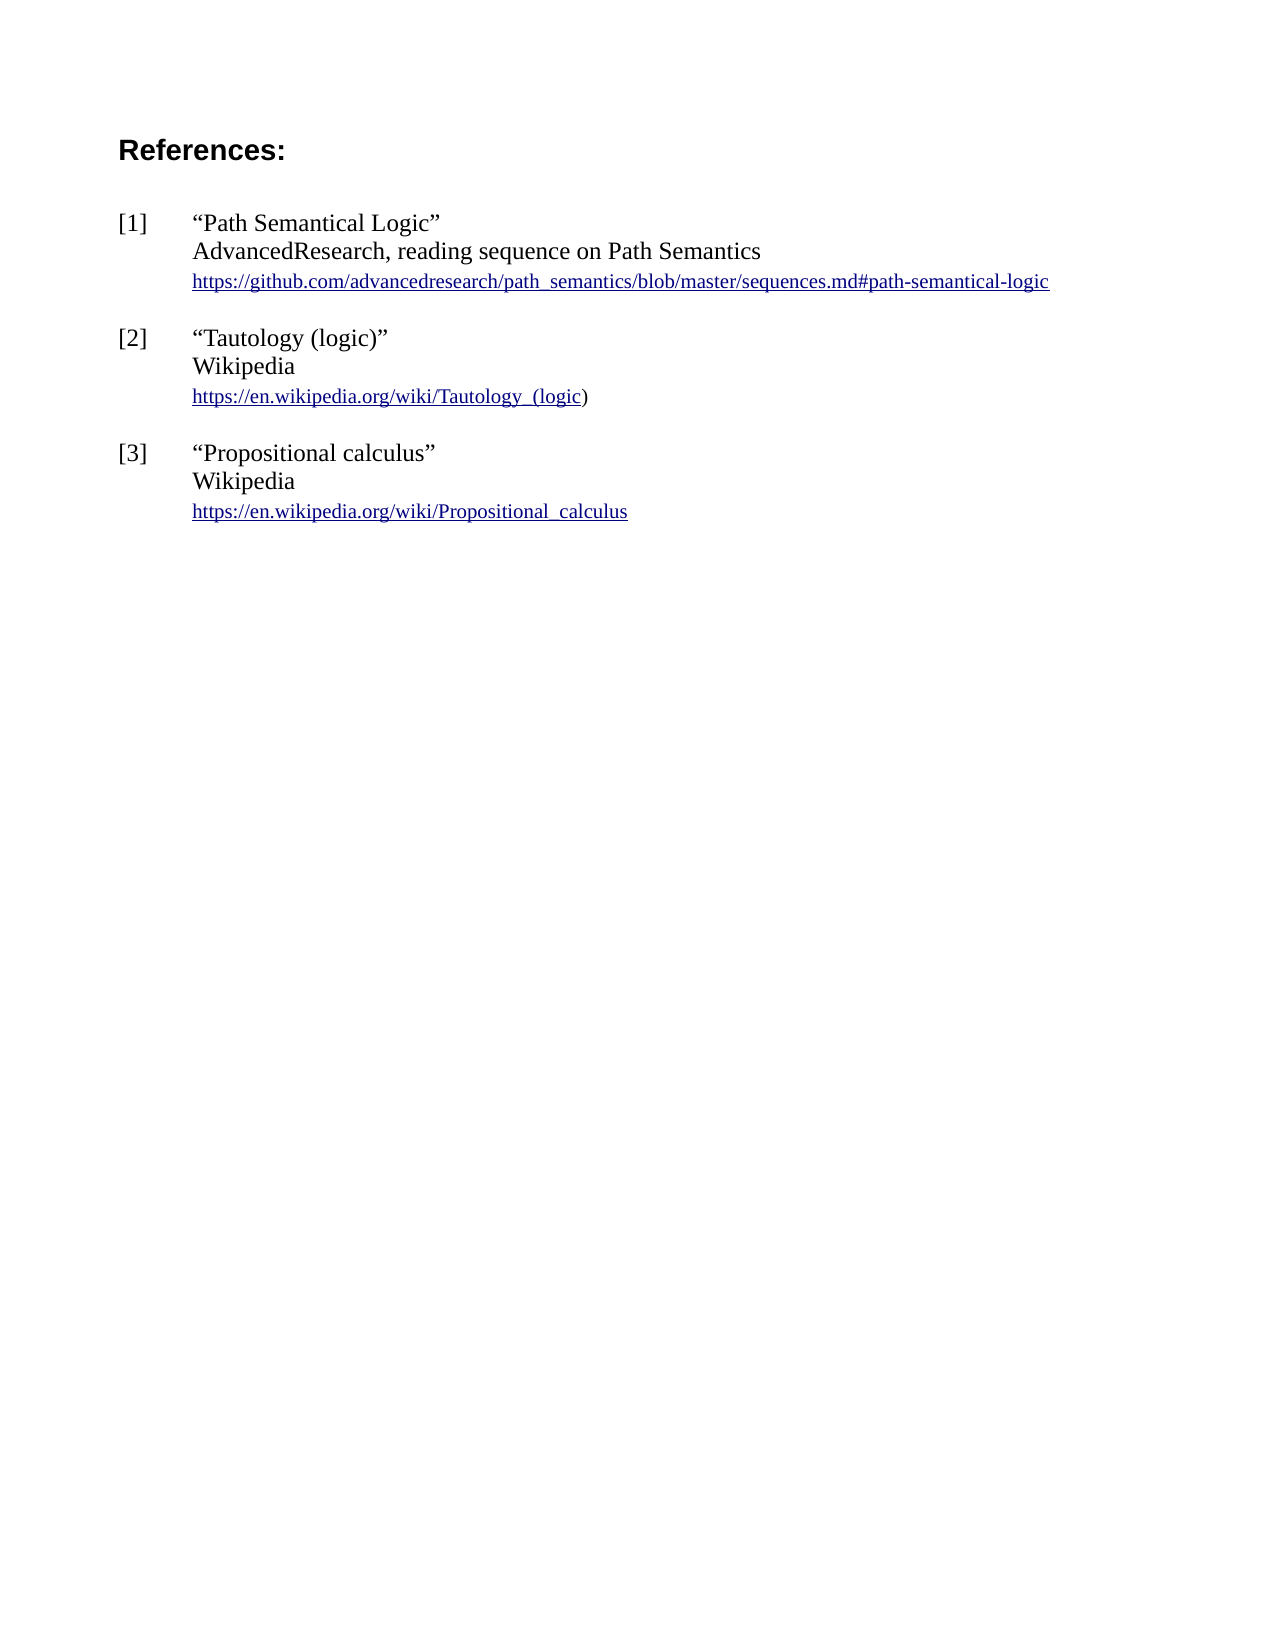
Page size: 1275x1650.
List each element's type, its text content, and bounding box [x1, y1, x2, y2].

text https://github.com/advancedresearch/path_semantics/blob/master/sequences.md#path-semantical-logic [118, 265, 1157, 294]
text https://en.wikipedia.org/wiki/Propositional_calculus [118, 495, 1157, 524]
text [3] “Propositional calculus” [118, 438, 1157, 466]
text Wikipedia [118, 466, 1157, 495]
text Wikipedia [118, 351, 1157, 380]
text https://en.wikipedia.org/wiki/Tautology_(logic) [118, 380, 1157, 409]
subtitle References: [118, 133, 1157, 166]
text AdvancedResearch, reading sequence on Path Semantics [118, 236, 1157, 265]
text [1] “Path Semantical Logic” [118, 208, 1157, 236]
text [2] “Tautology (logic)” [118, 323, 1157, 351]
